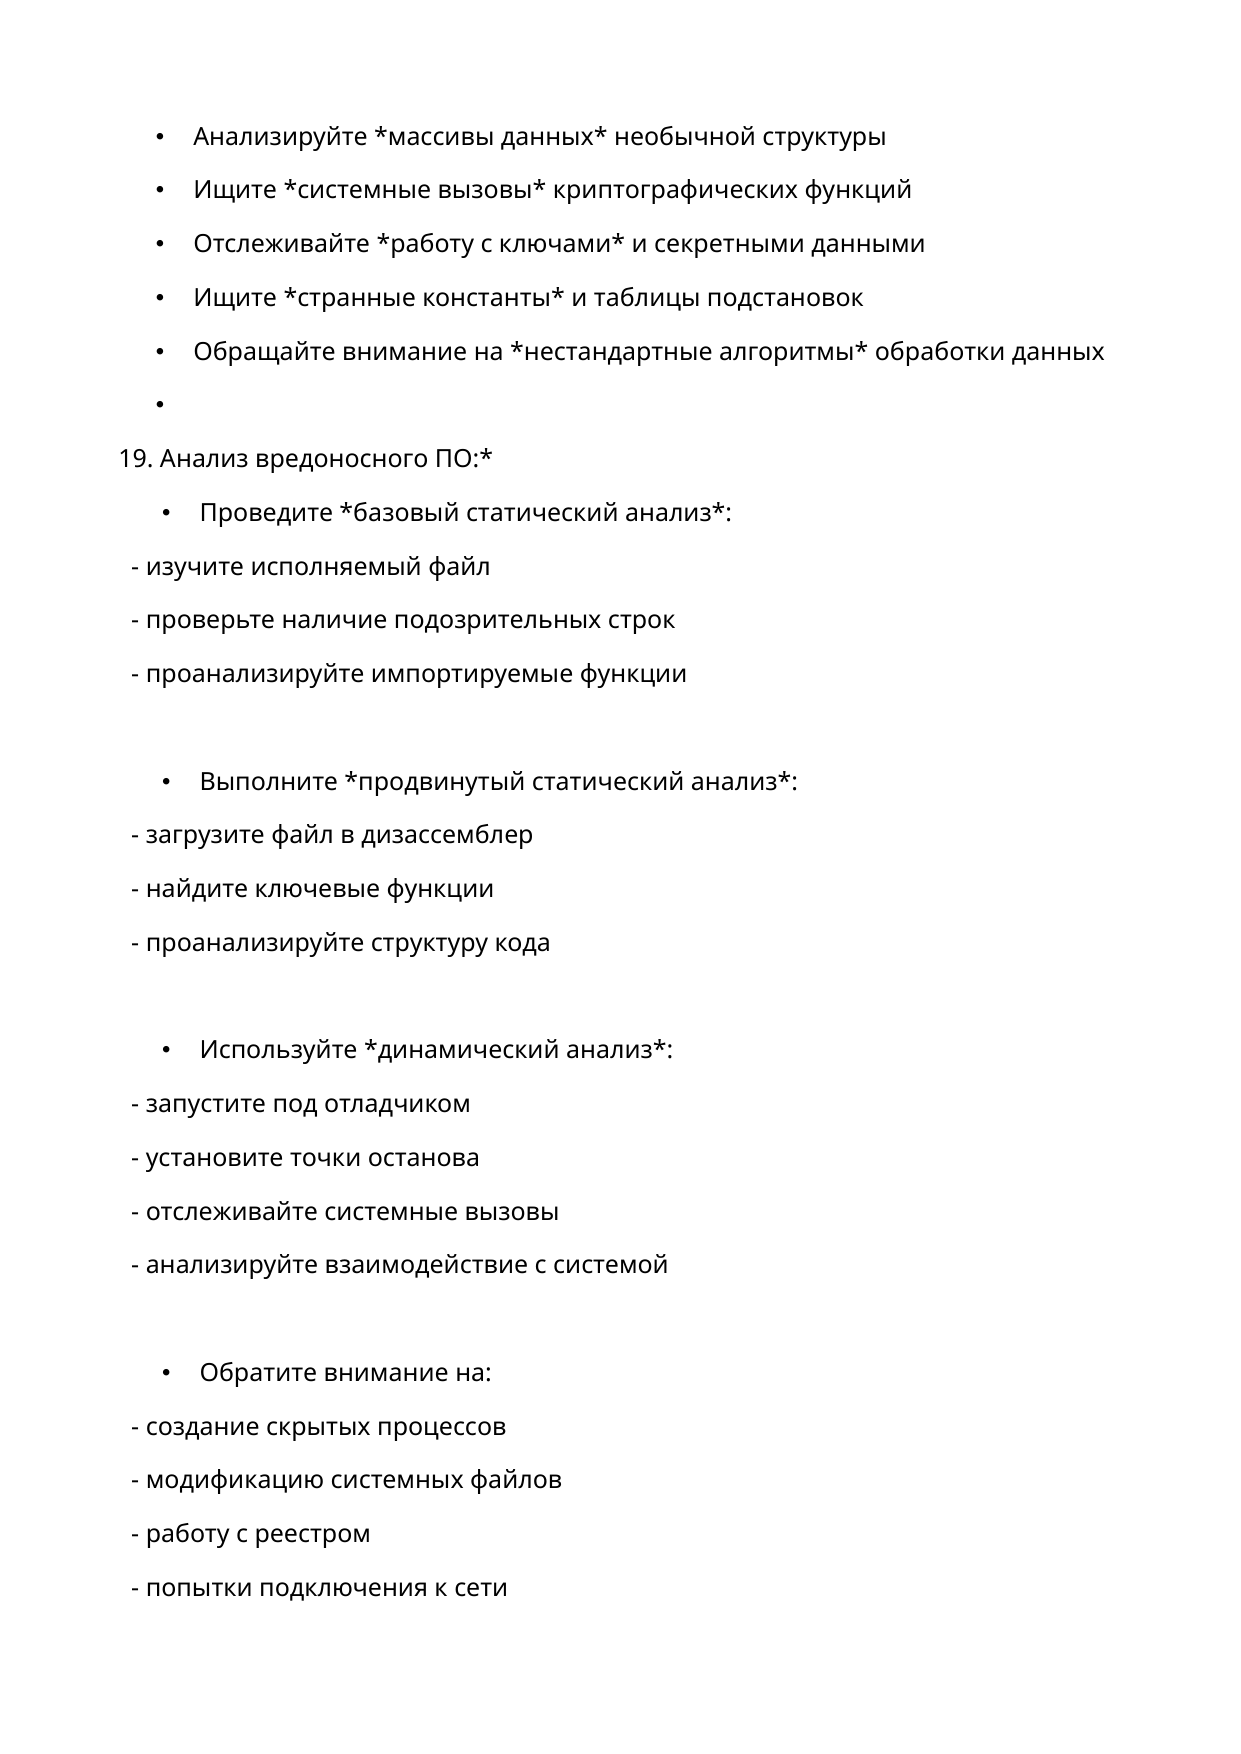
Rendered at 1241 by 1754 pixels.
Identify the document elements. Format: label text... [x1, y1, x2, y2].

text - найдите ключевые функции [118, 871, 1122, 905]
text 19. Анализ вредоносного ПО:* [118, 441, 1122, 475]
text - запустите под отладчиком [118, 1086, 1122, 1120]
text - проверьте наличие подозрительных строк [118, 602, 1122, 636]
text - изучите исполняемый файл [118, 548, 1122, 582]
list Обращайте внимание на *нестандартные алгоритмы* обработки данных [156, 333, 1122, 367]
text - установите точки останова [118, 1139, 1122, 1173]
list Ищите *странные константы* и таблицы подстановок [156, 279, 1122, 313]
text - анализируйте взаимодействие с системой [118, 1247, 1122, 1281]
list Используйте *динамический анализ*: [162, 1032, 1122, 1066]
text - проанализируйте структуру кода [118, 924, 1122, 958]
list Проведите *базовый статический анализ*: [162, 494, 1122, 528]
text - проанализируйте импортируемые функции [118, 656, 1122, 690]
text - загрузите файл в дизассемблер [118, 817, 1122, 851]
list Отслеживайте *работу с ключами* и секретными данными [156, 226, 1122, 260]
list Ищите *системные вызовы* криптографических функций [156, 172, 1122, 206]
list Анализируйте *массивы данных* необычной структуры [156, 118, 1122, 152]
text - модификацию системных файлов [118, 1462, 1122, 1496]
list Выполните *продвинутый статический анализ*: [162, 763, 1122, 797]
list Обратите внимание на: [162, 1354, 1122, 1388]
text - отслеживайте системные вызовы [118, 1193, 1122, 1227]
text - работу с реестром [118, 1516, 1122, 1550]
text - создание скрытых процессов [118, 1408, 1122, 1442]
text - попытки подключения к сети [118, 1569, 1122, 1603]
